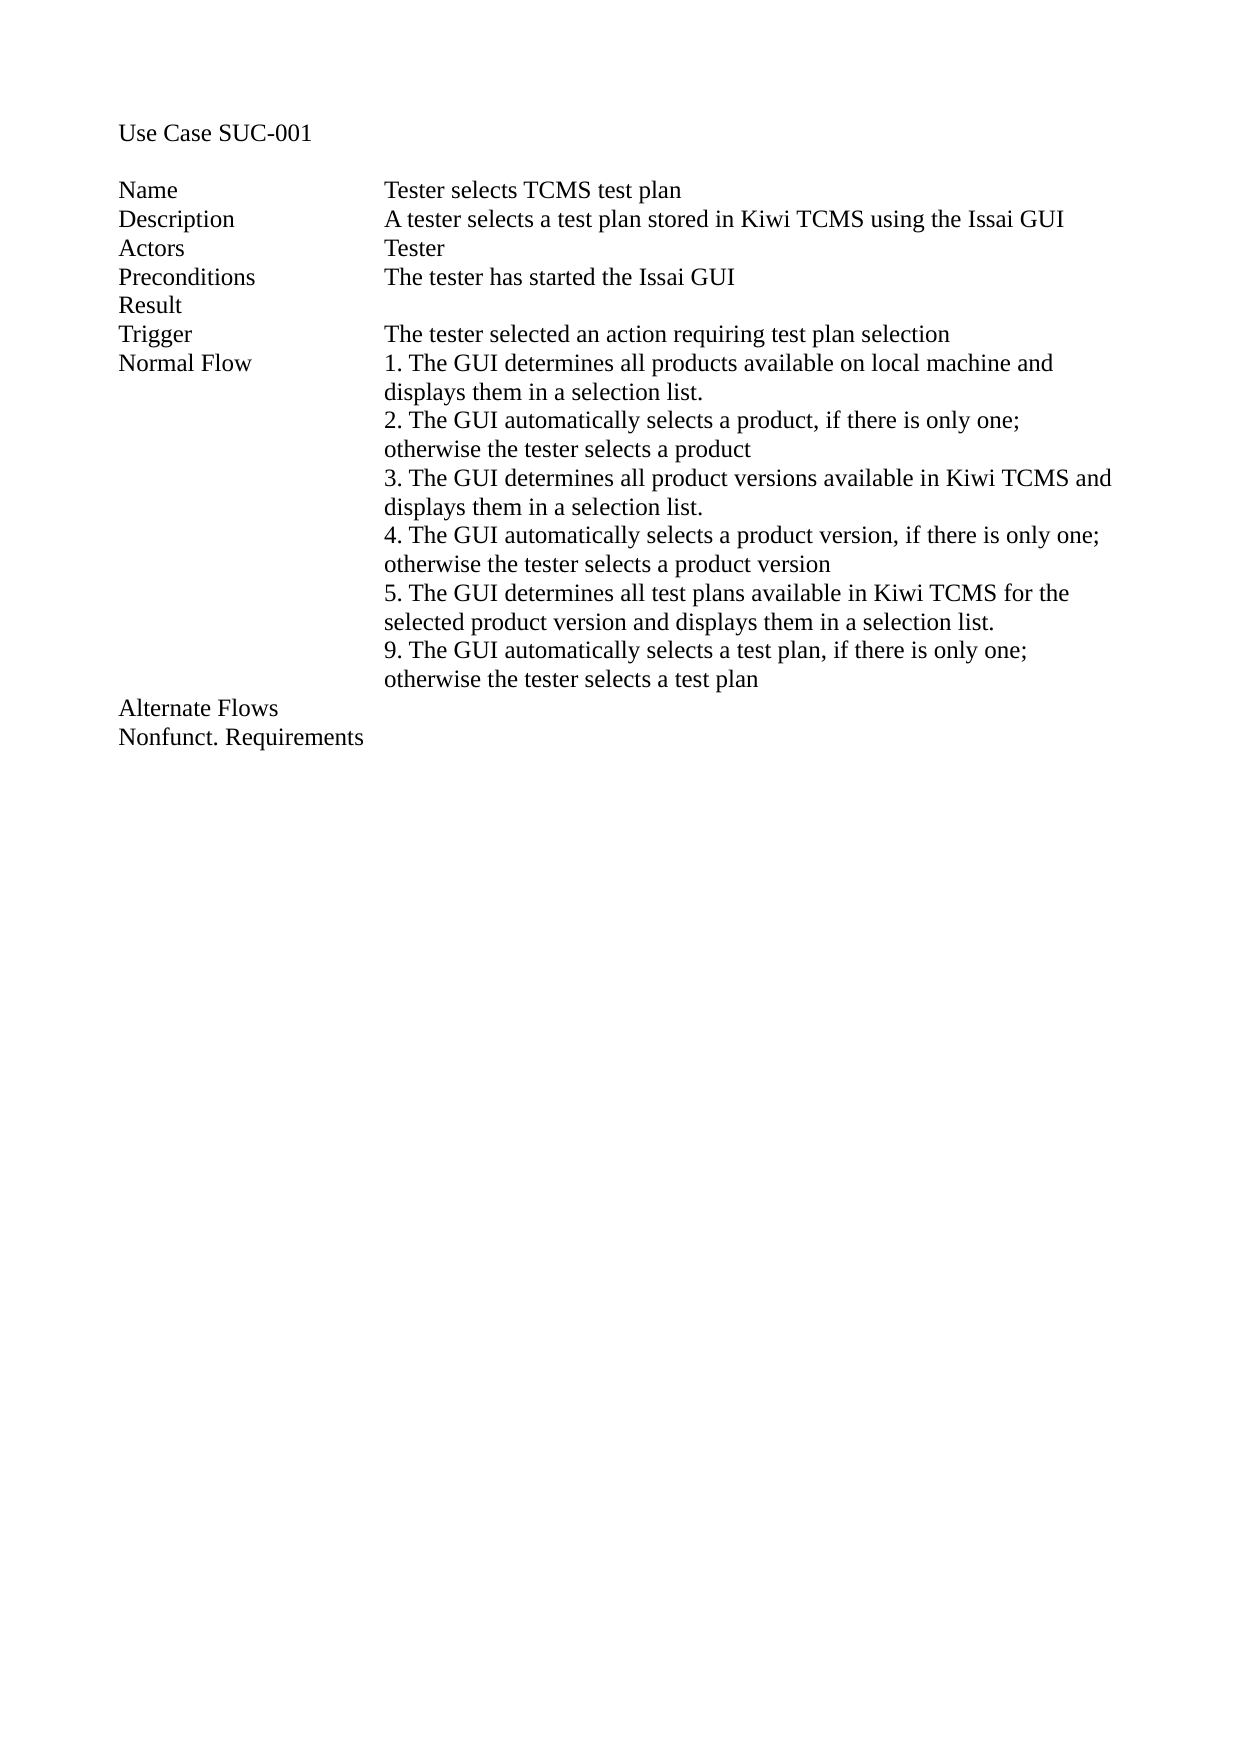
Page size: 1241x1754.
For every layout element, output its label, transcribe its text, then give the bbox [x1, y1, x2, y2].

text Nonfunct. Requirements [118, 722, 1122, 751]
text Actors Tester [118, 233, 1122, 262]
text Trigger The tester selected an action requiring test plan selection [118, 319, 1122, 348]
text Normal Flow 1. The GUI determines all products available on local machine and displays them in a selection list. 2. The GUI automatically selects a product, if there is only one; otherwise the tester selects a product 3. The GUI determines all product versions available in Kiwi TCMS and displays them in a selection list. 4. The GUI automatically selects a product version, if there is only one; otherwise the tester selects a product version 5. The GUI determines all test plans available in Kiwi TCMS for the selected product version and displays them in a selection list. 9. The GUI automatically selects a test plan, if there is only one; otherwise the tester selects a test plan [118, 348, 1122, 693]
text Name Tester selects TCMS test plan [118, 176, 1122, 204]
text Alternate Flows [118, 693, 1122, 722]
text Use Case SUC-001 [118, 118, 1122, 147]
text Result [118, 291, 1122, 319]
text Description A tester selects a test plan stored in Kiwi TCMS using the Issai GUI [118, 204, 1122, 233]
text Preconditions The tester has started the Issai GUI [118, 262, 1122, 291]
